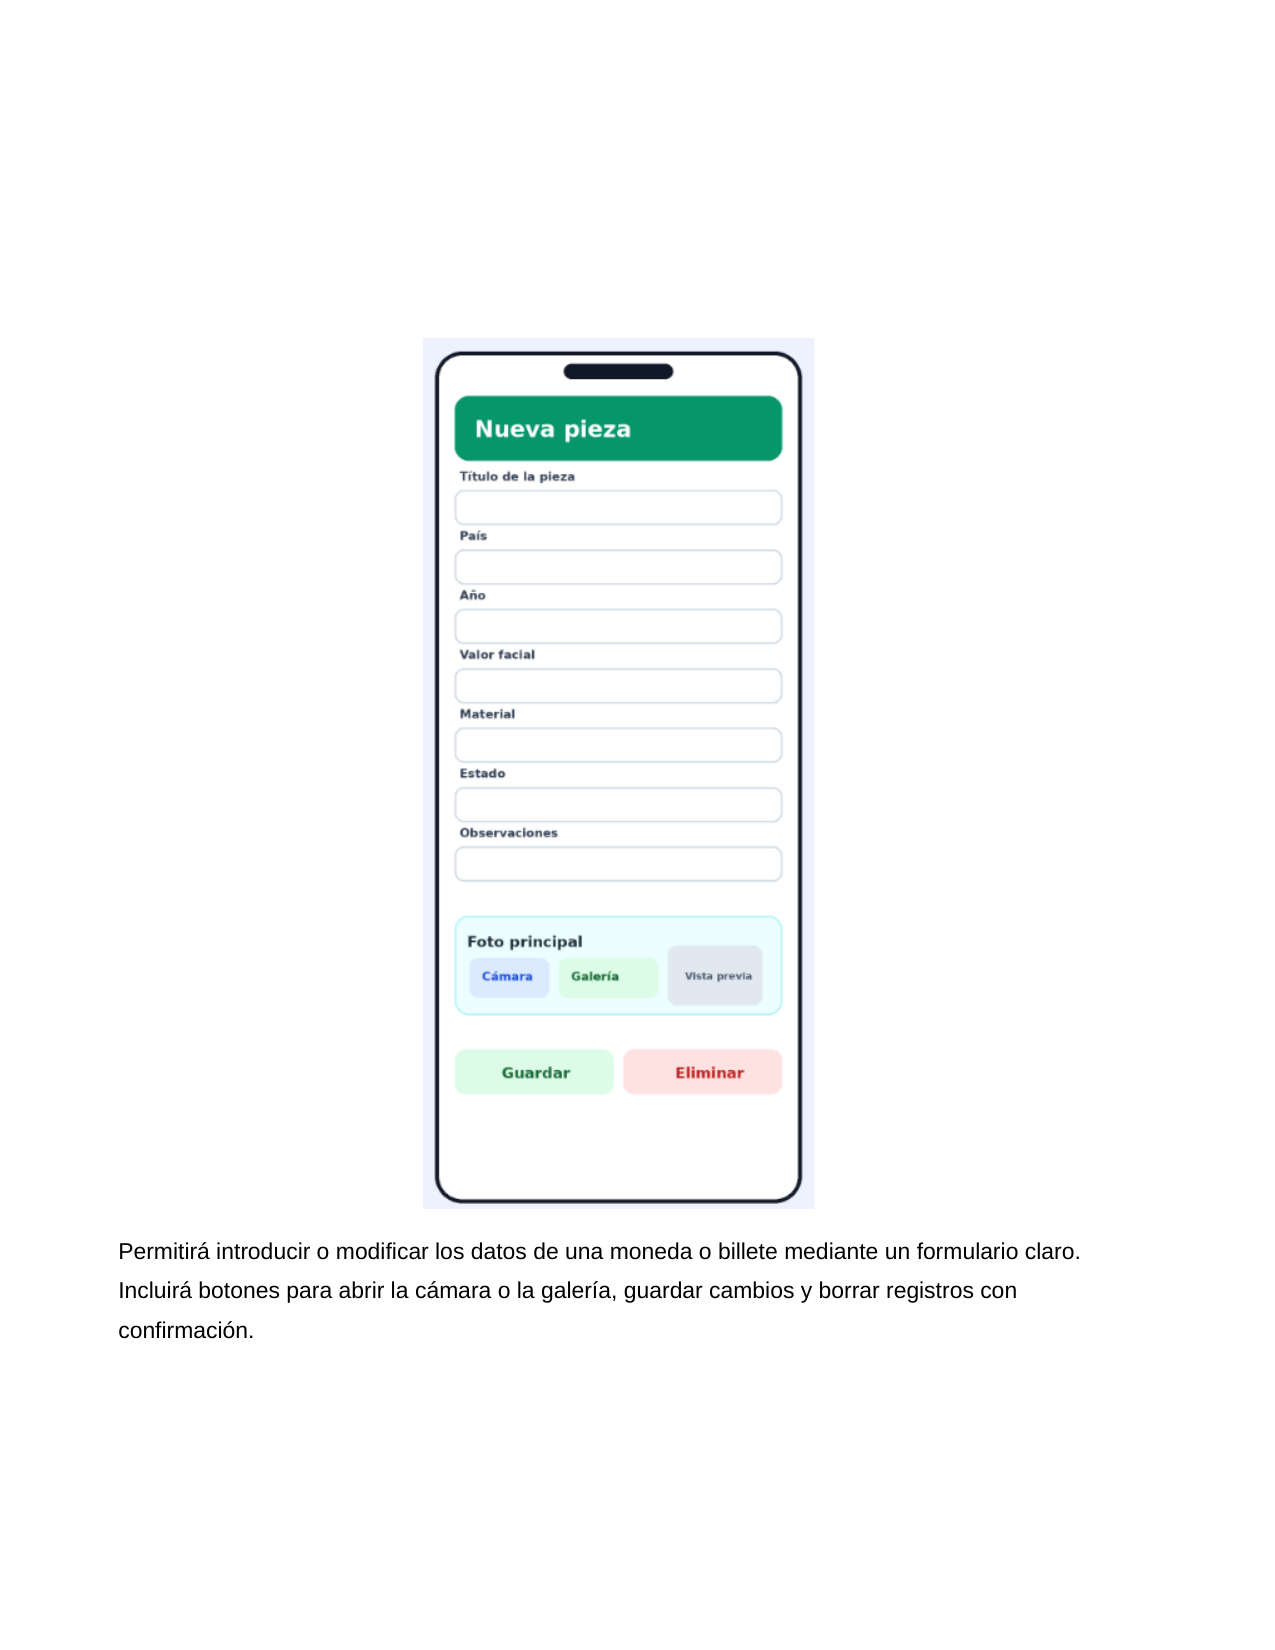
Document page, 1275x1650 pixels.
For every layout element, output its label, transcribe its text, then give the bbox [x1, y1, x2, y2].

text Permitirá introducir o modificar los datos de una moneda o billete mediante un formulario claro. Incluirá botones para abrir la cámara o la galería, guardar cambios y borrar registros con confirmación. [118, 1238, 1157, 1343]
picture [423, 338, 815, 1209]
